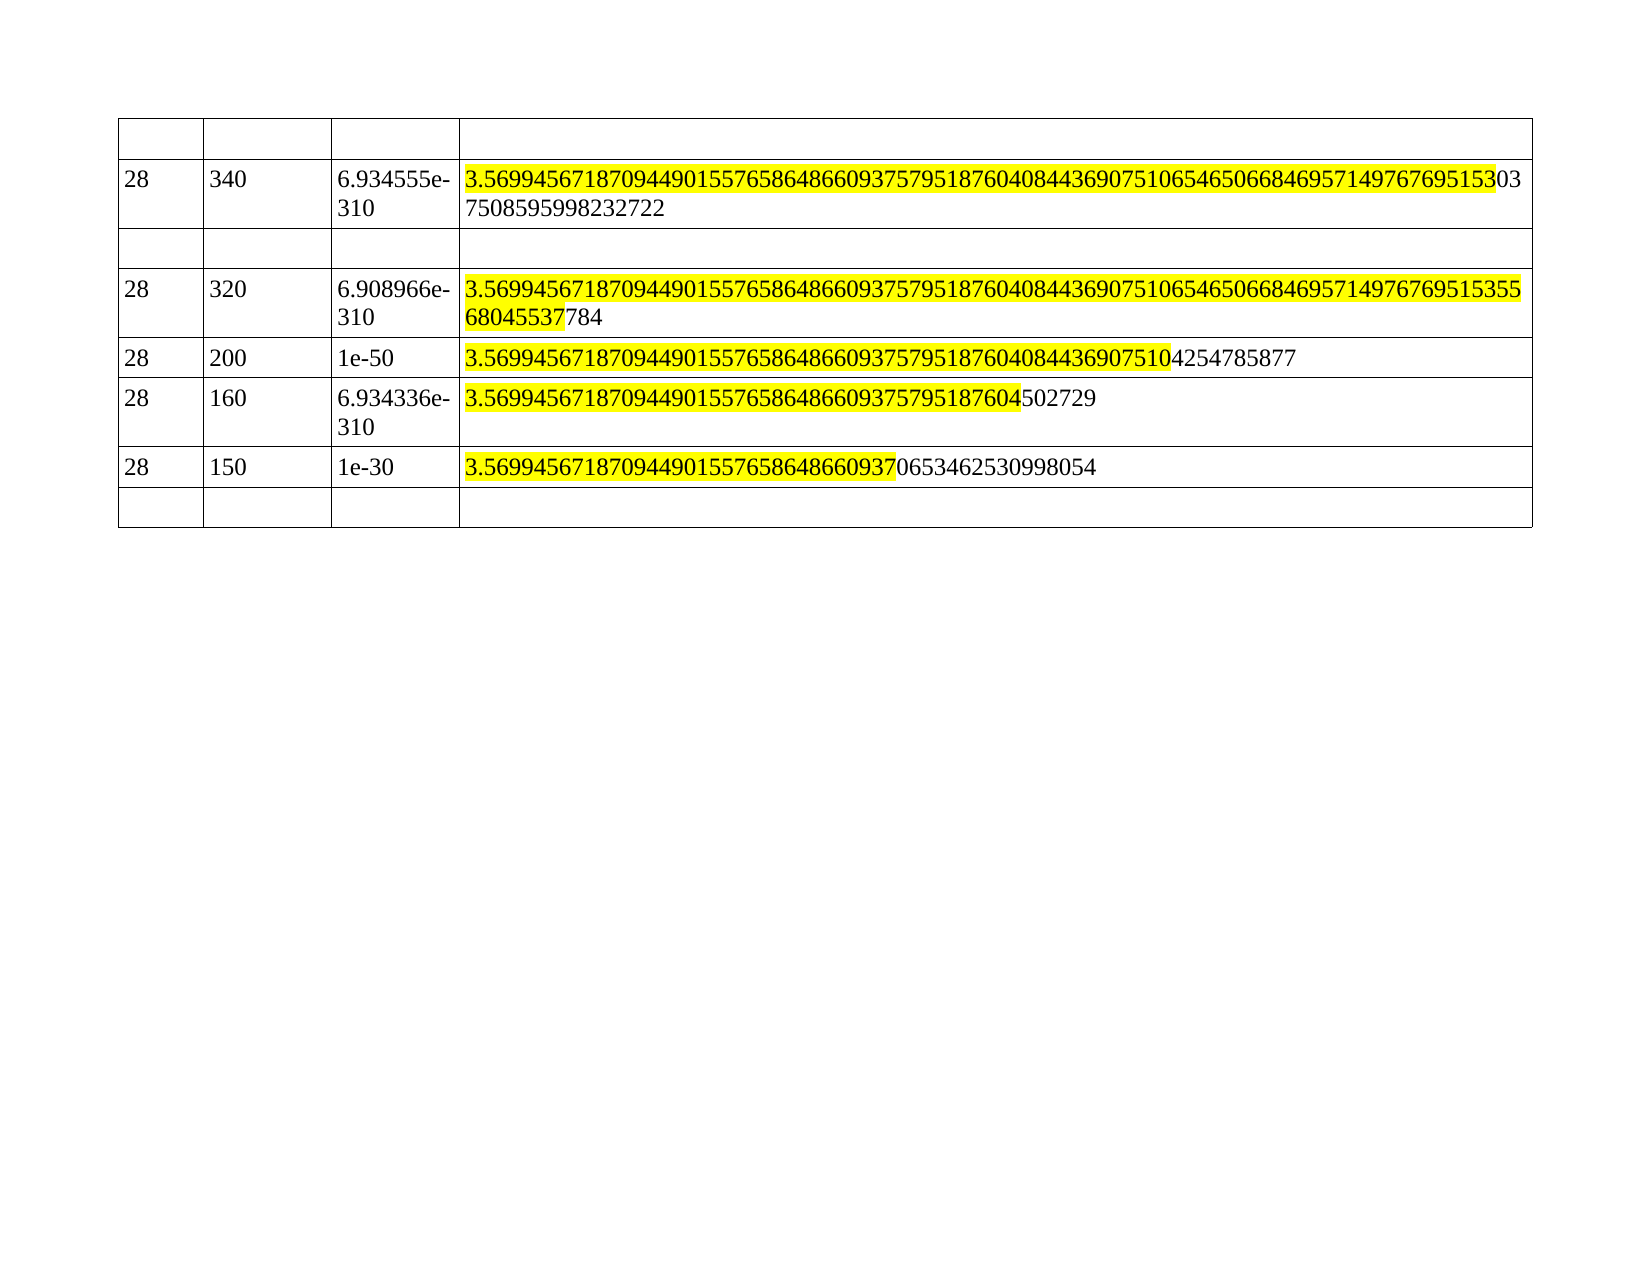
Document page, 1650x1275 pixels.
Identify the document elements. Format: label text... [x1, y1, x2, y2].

table_cell 3.5699456718709449015576586486609375795187604502729 [460, 378, 1532, 446]
table_cell [332, 229, 459, 268]
table_cell 150 [204, 447, 331, 487]
table_cell 1e-30 [332, 447, 459, 487]
table_cell 6.934555e-310 [332, 160, 459, 227]
table_cell 3.5699456718709449015576586486609370653462530998054 [460, 447, 1532, 487]
table_cell 6.934336e-310 [332, 378, 459, 446]
table_cell 320 [204, 269, 331, 337]
table_cell 3.569945671870944901557658648660937579518760408443690751065465066846957149767695153037508595998232722 [460, 160, 1532, 227]
table_cell [460, 229, 1532, 268]
table_cell [460, 488, 1532, 527]
table_cell [332, 119, 459, 158]
table_cell [119, 119, 203, 158]
table_cell [119, 229, 203, 268]
table_cell 6.908966e-310 [332, 269, 459, 337]
table_cell [204, 119, 331, 158]
table_cell 28 [119, 378, 203, 446]
table_cell 340 [204, 160, 331, 227]
table_cell 200 [204, 338, 331, 377]
table_cell 28 [119, 447, 203, 487]
table_cell 3.56994567187094490155765864866093757951876040844369075104254785877 [460, 338, 1532, 377]
table_cell 3.5699456718709449015576586486609375795187604084436907510654650668469571497676951535568045537784 [460, 269, 1532, 337]
table_cell 1e-50 [332, 338, 459, 377]
table_cell [332, 488, 459, 527]
table_cell [204, 488, 331, 527]
table_cell [460, 119, 1532, 158]
table_cell 28 [119, 160, 203, 227]
table_cell [119, 488, 203, 527]
table_cell 28 [119, 338, 203, 377]
table_cell [204, 229, 331, 268]
table_cell 160 [204, 378, 331, 446]
table_cell 28 [119, 269, 203, 337]
